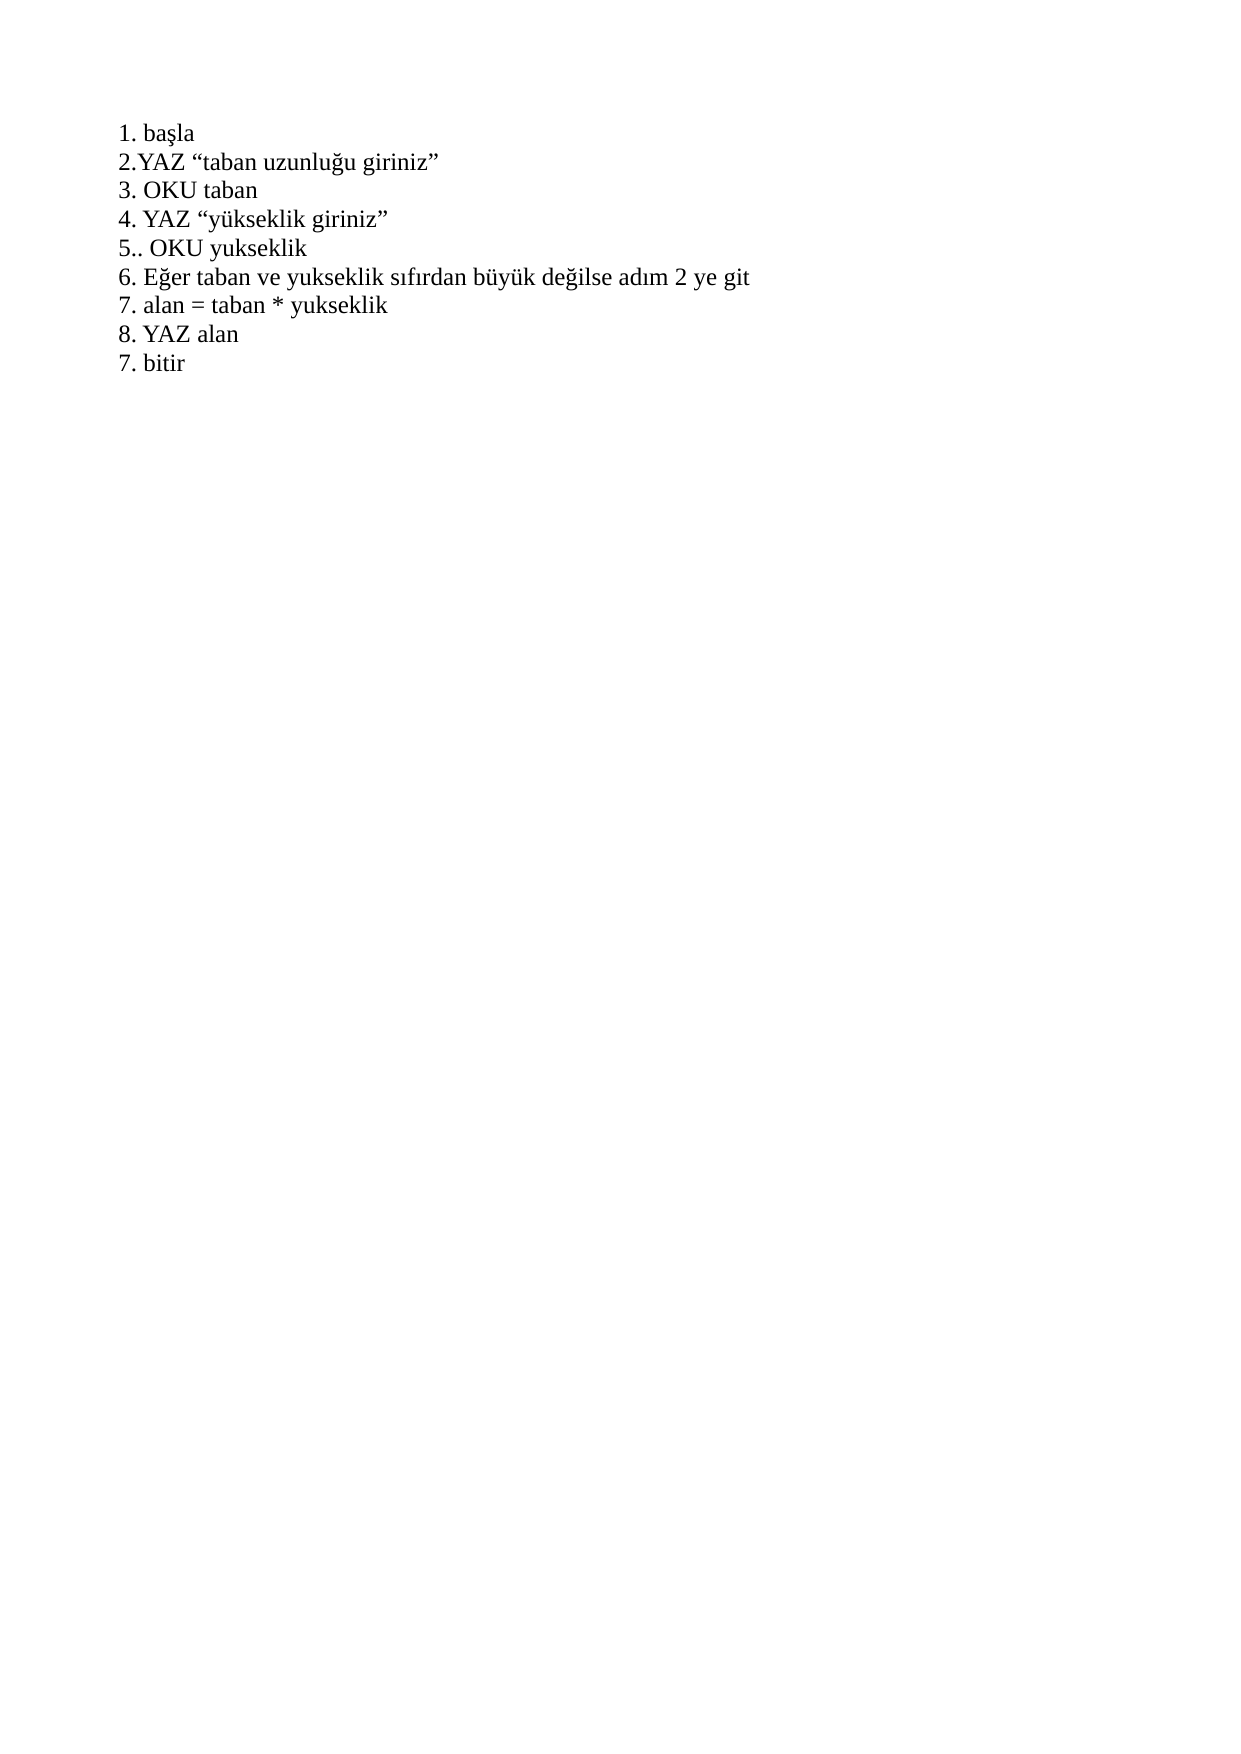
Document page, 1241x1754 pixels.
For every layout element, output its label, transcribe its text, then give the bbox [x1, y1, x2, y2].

text 8. YAZ alan [118, 319, 1122, 348]
text 2.YAZ “taban uzunluğu giriniz” [118, 147, 1122, 176]
text 7. bitir [118, 348, 1122, 377]
text 5.. OKU yukseklik [118, 233, 1122, 262]
text 1. başla [118, 118, 1122, 147]
text 3. OKU taban [118, 176, 1122, 204]
text 6. Eğer taban ve yukseklik sıfırdan büyük değilse adım 2 ye git [118, 262, 1122, 291]
text 7. alan = taban * yukseklik [118, 291, 1122, 319]
text 4. YAZ “yükseklik giriniz” [118, 204, 1122, 233]
